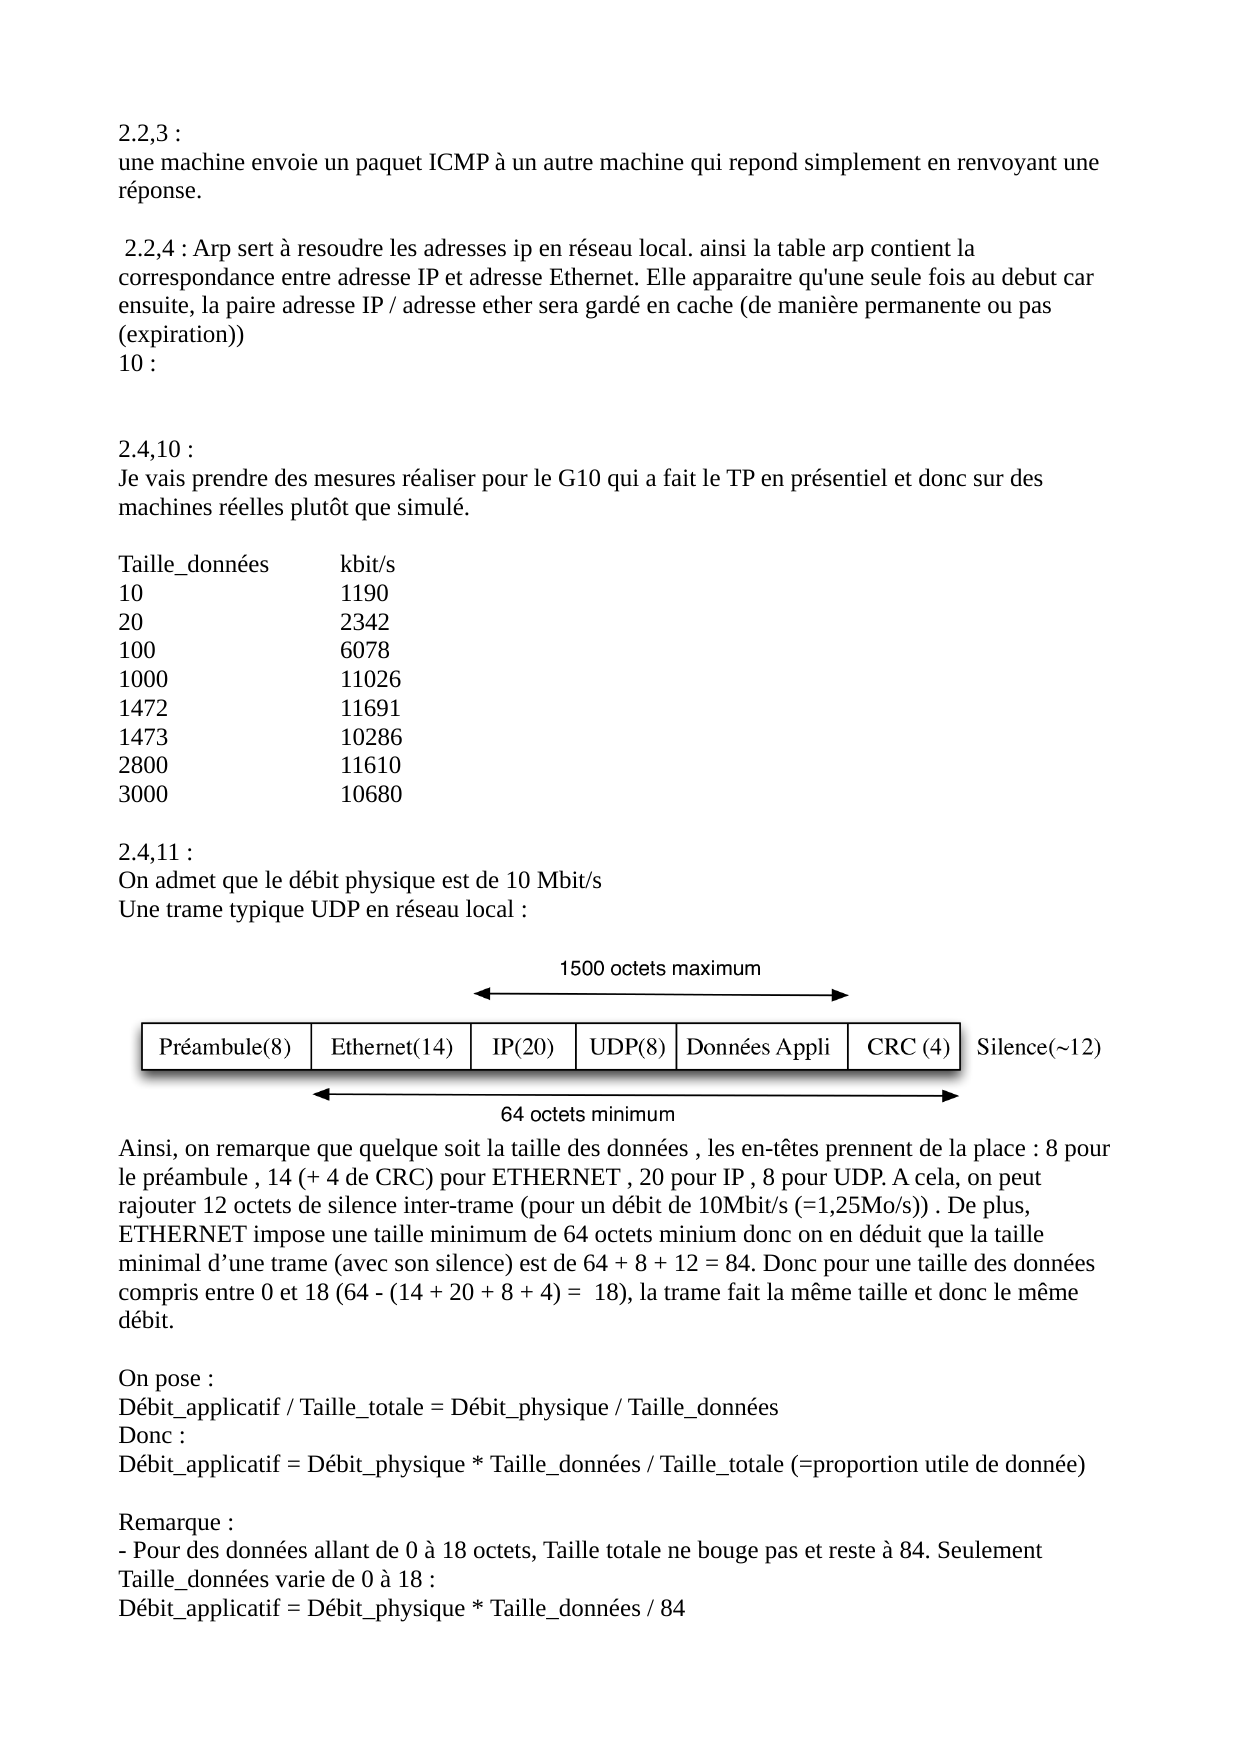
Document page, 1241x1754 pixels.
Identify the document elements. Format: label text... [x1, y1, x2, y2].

text On pose : [118, 1363, 1122, 1392]
text Débit_applicatif = Débit_physique * Taille_données / Taille_totale (=proportion utile de donnée) [118, 1449, 1122, 1478]
text Donc : [118, 1421, 1122, 1449]
text une machine envoie un paquet ICMP à un autre machine qui repond simplement en renvoyant une réponse. [118, 147, 1122, 204]
text 2.2,4 : Arp sert à resoudre les adresses ip en réseau local. ainsi la table arp contient la correspondance entre adresse IP et adresse Ethernet. Elle apparaitre qu'une seule fois au debut car ensuite, la paire adresse IP / adresse ether sera gardé en cache (de manière permanente ou pas (expiration)) [118, 233, 1122, 348]
text 10 : [118, 348, 1122, 377]
text 1472 11691 [118, 693, 1122, 722]
text 2.4,11 : [118, 837, 1122, 866]
text 1473 10286 [118, 722, 1122, 751]
text Je vais prendre des mesures réaliser pour le G10 qui a fait le TP en présentiel et donc sur des machines réelles plutôt que simulé. [118, 463, 1122, 521]
text Ainsi, on remarque que quelque soit la taille des données , les en-têtes prennent de la place : 8 pour le préambule , 14 (+ 4 de CRC) pour ETHERNET , 20 pour IP , 8 pour UDP. A cela, on peut rajouter 12 octets de silence inter-trame (pour un débit de 10Mbit/s (=1,25Mo/s)) . De plus, ETHERNET impose une taille minimum de 64 octets minium donc on en déduit que la taille minimal d’une trame (avec son silence) est de 64 + 8 + 12 = 84. Donc pour une taille des données compris entre 0 et 18 (64 - (14 + 20 + 8 + 4) = 18), la trame fait la même taille et donc le même débit. [118, 1133, 1122, 1334]
text Taille_données kbit/s [118, 549, 1122, 578]
text - Pour des données allant de 0 à 18 octets, Taille totale ne bouge pas et reste à 84. Seulement Taille_données varie de 0 à 18 : [118, 1536, 1122, 1593]
text 3000 10680 [118, 779, 1122, 808]
text On admet que le débit physique est de 10 Mbit/s [118, 866, 1122, 894]
text Débit_applicatif = Débit_physique * Taille_données / 84 [118, 1593, 1122, 1622]
text Débit_applicatif / Taille_totale = Débit_physique / Taille_données [118, 1392, 1122, 1421]
text 100 6078 [118, 636, 1122, 664]
text Une trame typique UDP en réseau local : [118, 894, 1122, 923]
text 2.4,10 : [118, 434, 1122, 463]
text 2800 11610 [118, 751, 1122, 779]
text 2.2,3 : [118, 118, 1122, 147]
text 1000 11026 [118, 664, 1122, 693]
text 20 2342 [118, 607, 1122, 636]
picture [118, 951, 1123, 1133]
text 10 1190 [118, 578, 1122, 607]
text Remarque : [118, 1507, 1122, 1536]
